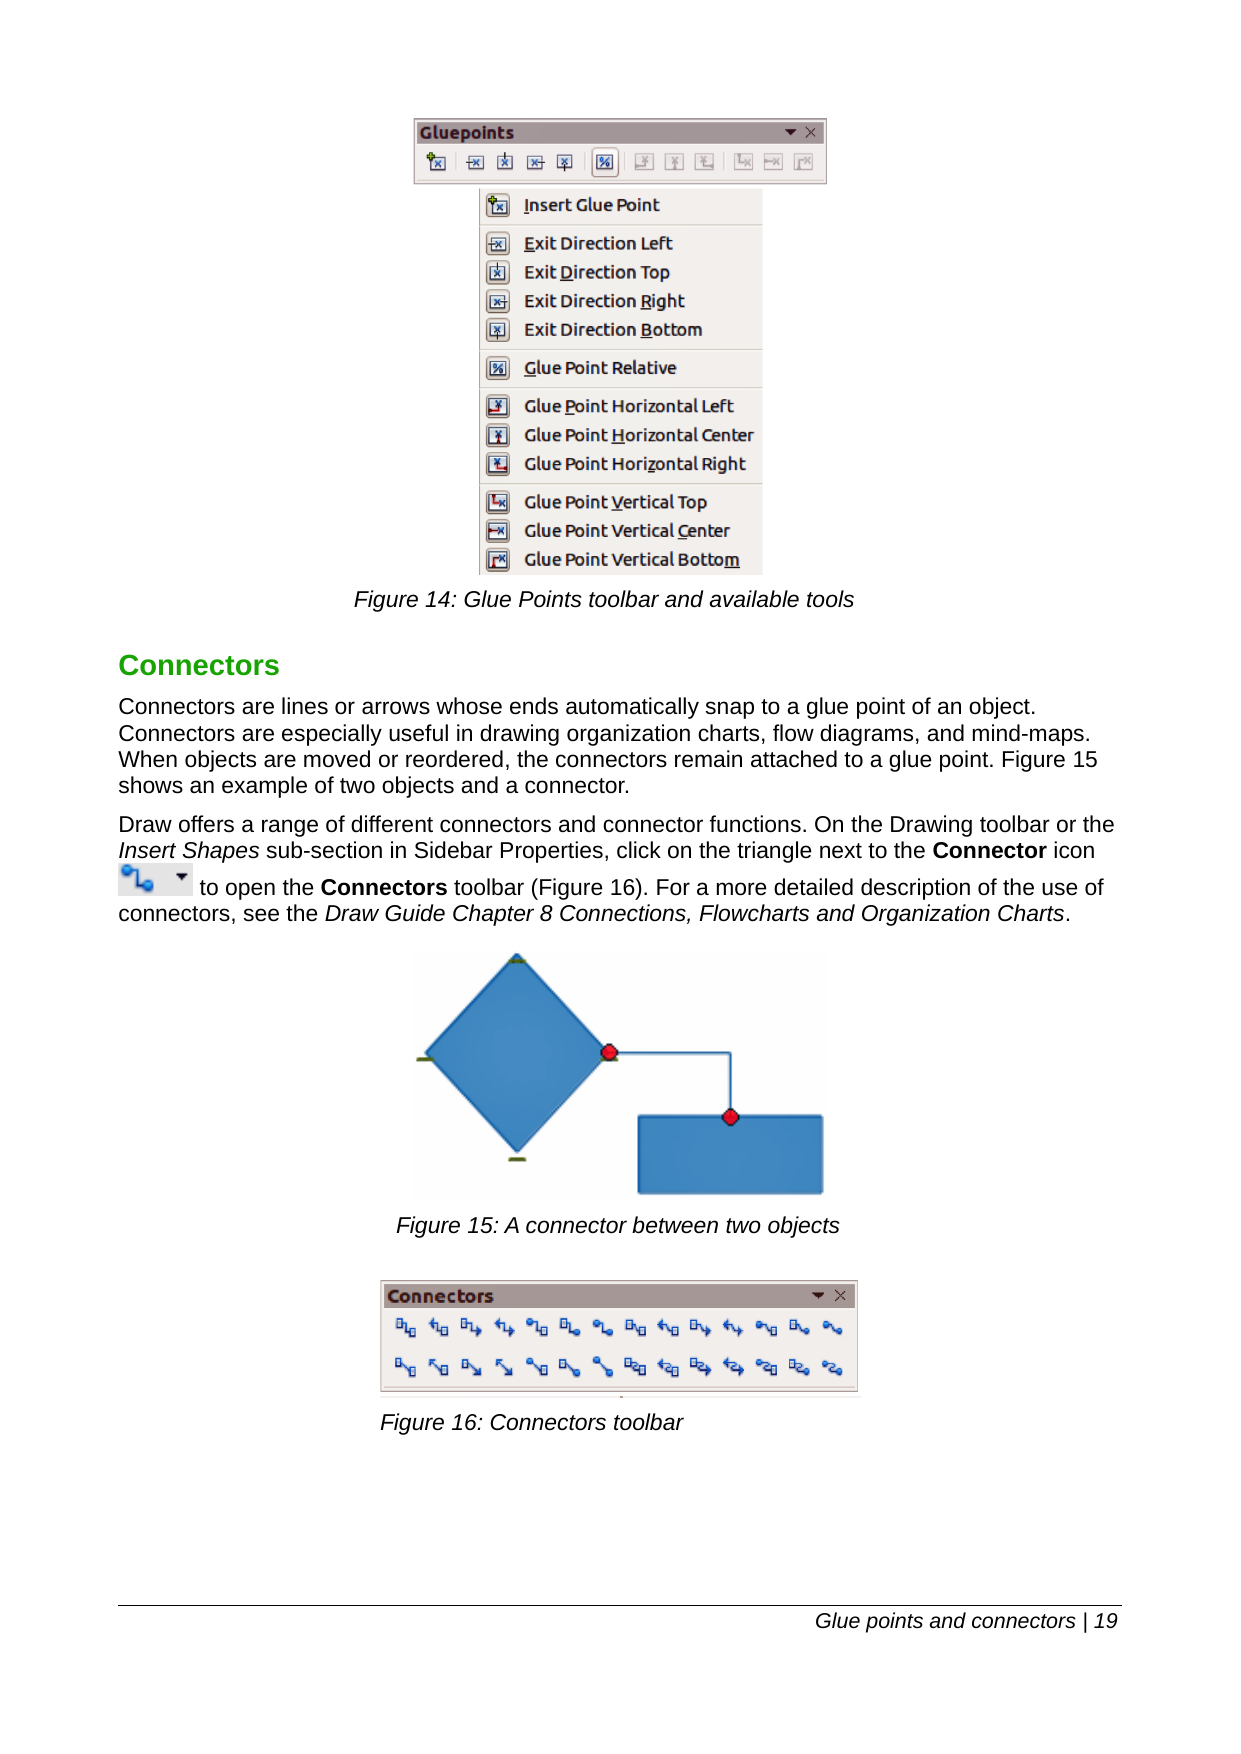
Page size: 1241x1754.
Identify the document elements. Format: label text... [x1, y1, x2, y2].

text Figure 15: A connector between two objects [396, 1212, 845, 1238]
picture [413, 950, 828, 1201]
text Connectors are lines or arrows whose ends automatically snap to a glue point of an object. Connectors are especially useful in drawing organization charts, flow diagrams, and mind-maps. When objects are moved or reordered, the connectors remain attached to a glue point. Figure 15 shows an example of two objects and a connector. [118, 693, 1122, 799]
text Figure 14: Glue Points toolbar and available tools [354, 586, 887, 612]
subtitle Connectors [118, 648, 1122, 681]
text Figure 16: Connectors toolbar [380, 1409, 861, 1435]
picture [379, 1280, 861, 1398]
picture [413, 118, 827, 575]
picture [118, 863, 193, 896]
text Draw offers a range of different connectors and connector functions. On the Drawing toolbar or the Insert Shapes sub-section in Sidebar Properties, click on the triangle next to the Connector icon to open the Connectors toolbar (Figure 16). For a more detailed description of the use of connectors, see the Draw Guide Chapter 8 Connections, Flowcharts and Organization Charts. [118, 811, 1122, 926]
